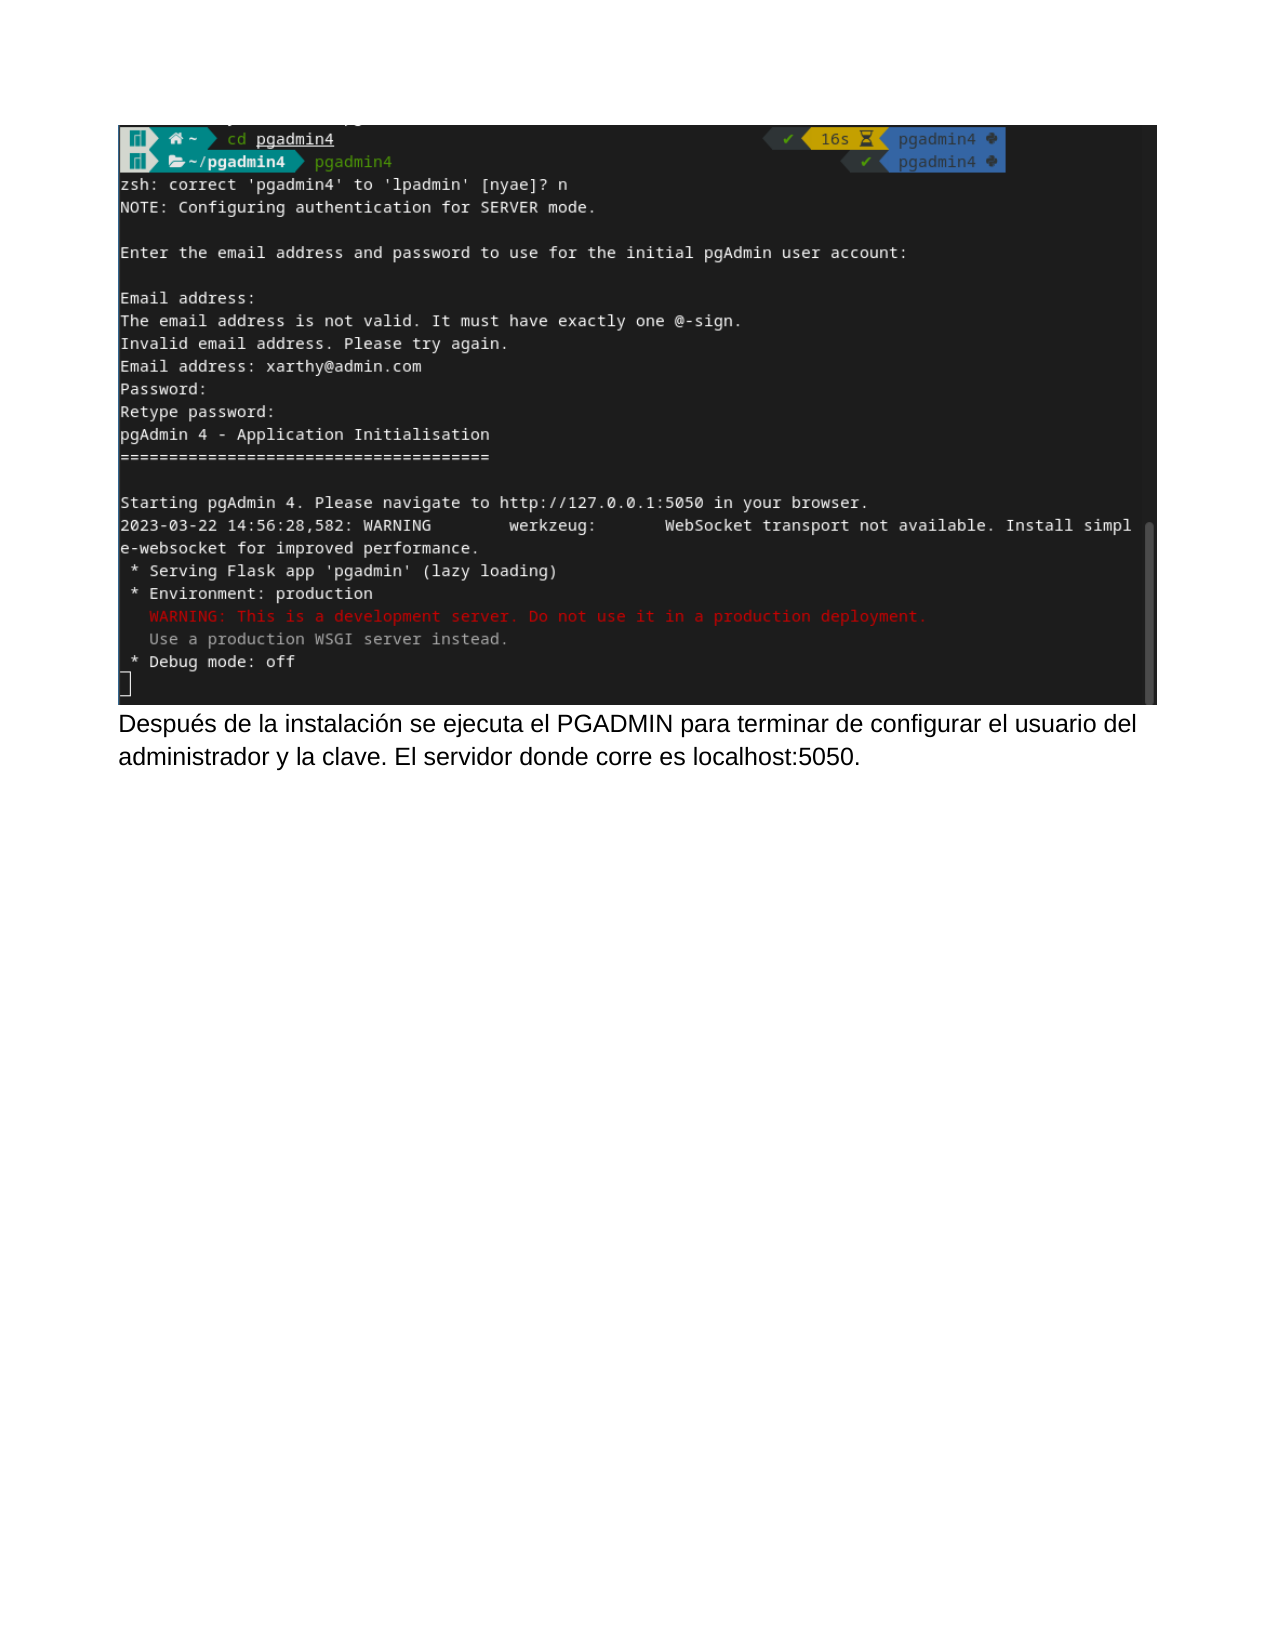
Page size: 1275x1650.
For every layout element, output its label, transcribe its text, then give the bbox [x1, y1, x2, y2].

text [118, 118, 1157, 125]
text Después de la instalación se ejecuta el PGADMIN para terminar de configurar el usuario del administrador y la clave. El servidor donde corre es localhost:5050. [118, 705, 1157, 771]
picture [118, 125, 1157, 705]
